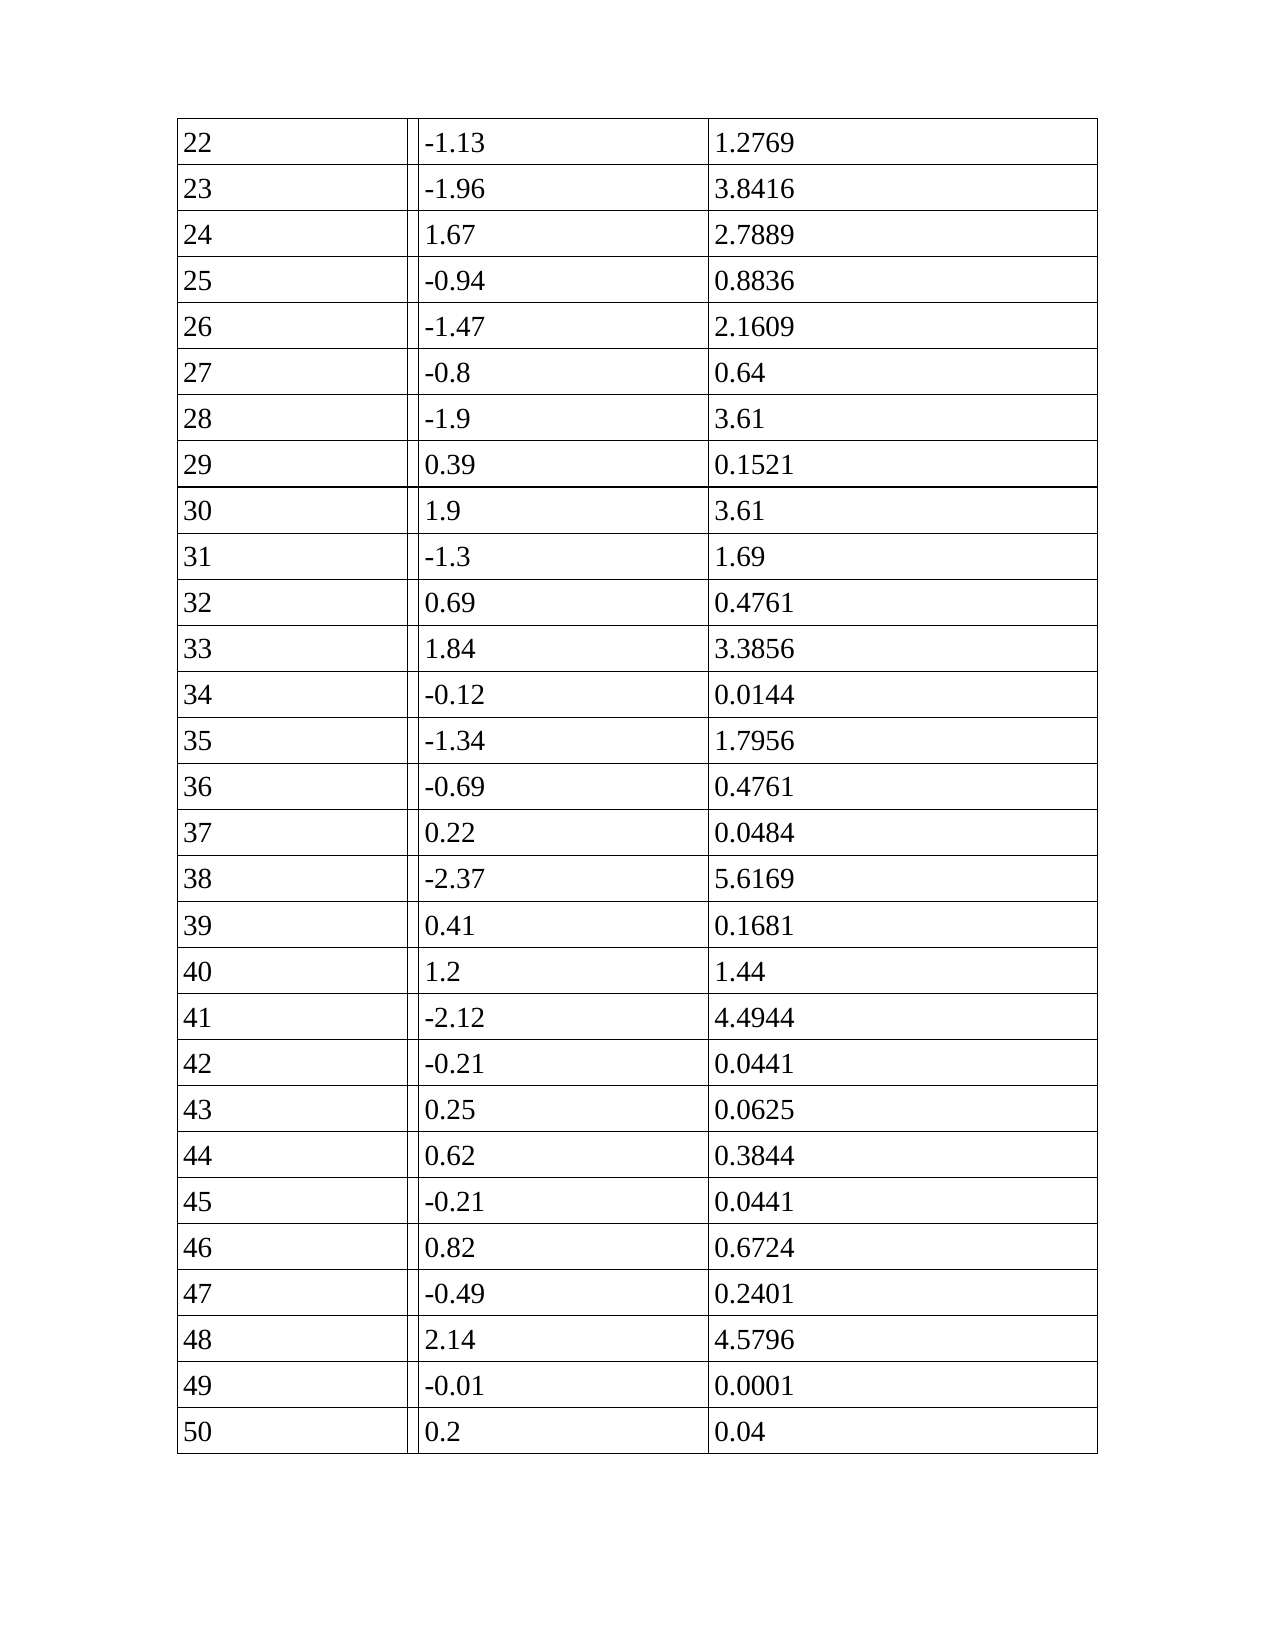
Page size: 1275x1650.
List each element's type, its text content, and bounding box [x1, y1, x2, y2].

table_cell 0.0144 [709, 672, 1097, 717]
table_cell 1.67 [419, 211, 708, 256]
table_cell 22 [178, 119, 407, 164]
table_cell -1.13 [419, 119, 708, 164]
table_cell [408, 1408, 418, 1453]
table_cell [408, 856, 418, 901]
table_cell 2.7889 [709, 211, 1097, 256]
table_cell [408, 395, 418, 440]
table_cell 1.44 [709, 948, 1097, 993]
table_cell 3.3856 [709, 626, 1097, 671]
table_cell -0.49 [419, 1270, 708, 1315]
table_cell [408, 672, 418, 717]
table_cell -0.21 [419, 1178, 708, 1223]
table_cell 33 [178, 626, 407, 671]
table_cell [408, 211, 418, 256]
table_cell 0.1681 [709, 902, 1097, 947]
table_cell 1.69 [709, 534, 1097, 578]
table_cell 48 [178, 1316, 407, 1361]
table_cell 29 [178, 441, 407, 486]
table_cell [408, 257, 418, 302]
table_cell -0.21 [419, 1040, 708, 1085]
table_cell 3.8416 [709, 165, 1097, 210]
table_cell 37 [178, 810, 407, 855]
table_cell 0.22 [419, 810, 708, 855]
table_cell 46 [178, 1224, 407, 1269]
table_cell [408, 1040, 418, 1085]
table_cell 0.0001 [709, 1362, 1097, 1407]
table_cell 41 [178, 994, 407, 1039]
table_cell -1.96 [419, 165, 708, 210]
table_cell 0.0625 [709, 1086, 1097, 1131]
table_cell -1.3 [419, 534, 708, 578]
table_cell [408, 303, 418, 348]
table_cell 0.82 [419, 1224, 708, 1269]
table_cell 43 [178, 1086, 407, 1131]
table_cell [408, 902, 418, 947]
table_cell 0.2 [419, 1408, 708, 1453]
table_cell 30 [178, 488, 407, 532]
table_cell 26 [178, 303, 407, 348]
table_cell 28 [178, 395, 407, 440]
table_cell 0.41 [419, 902, 708, 947]
table_cell 24 [178, 211, 407, 256]
table_cell [408, 1224, 418, 1269]
table_cell 32 [178, 580, 407, 624]
table_cell -0.69 [419, 764, 708, 809]
table_cell [408, 441, 418, 486]
table_cell 0.1521 [709, 441, 1097, 486]
table_cell 2.14 [419, 1316, 708, 1361]
table_cell 1.7956 [709, 718, 1097, 763]
table_cell 0.04 [709, 1408, 1097, 1453]
table_cell 0.4761 [709, 764, 1097, 809]
table_cell 1.2 [419, 948, 708, 993]
table_cell [408, 349, 418, 394]
table_cell -0.94 [419, 257, 708, 302]
table_cell 49 [178, 1362, 407, 1407]
table_cell 0.69 [419, 580, 708, 624]
table_cell 0.39 [419, 441, 708, 486]
table_cell 34 [178, 672, 407, 717]
table_cell [408, 1132, 418, 1177]
table_cell 50 [178, 1408, 407, 1453]
table_cell 23 [178, 165, 407, 210]
table_cell 0.0441 [709, 1178, 1097, 1223]
table_cell 1.9 [419, 488, 708, 532]
table_cell [408, 1362, 418, 1407]
table_cell 38 [178, 856, 407, 901]
table_cell -0.8 [419, 349, 708, 394]
table_cell 4.5796 [709, 1316, 1097, 1361]
table_cell [408, 119, 418, 164]
table_cell -1.9 [419, 395, 708, 440]
table_cell -1.34 [419, 718, 708, 763]
table_cell -1.47 [419, 303, 708, 348]
table_cell [408, 626, 418, 671]
table_cell [408, 1270, 418, 1315]
table_cell 0.6724 [709, 1224, 1097, 1269]
table_cell -0.01 [419, 1362, 708, 1407]
table_cell 25 [178, 257, 407, 302]
table_cell 35 [178, 718, 407, 763]
table_cell 0.62 [419, 1132, 708, 1177]
table_cell [408, 1086, 418, 1131]
table_cell [408, 994, 418, 1039]
table_cell 27 [178, 349, 407, 394]
table_cell 1.2769 [709, 119, 1097, 164]
table_cell 0.25 [419, 1086, 708, 1131]
table_cell 44 [178, 1132, 407, 1177]
table_cell -0.12 [419, 672, 708, 717]
table_cell [408, 718, 418, 763]
table_cell 0.0484 [709, 810, 1097, 855]
table_cell [408, 534, 418, 578]
table_cell 2.1609 [709, 303, 1097, 348]
table_cell [408, 580, 418, 624]
table_cell 39 [178, 902, 407, 947]
table_cell 3.61 [709, 395, 1097, 440]
table_cell [408, 1316, 418, 1361]
table_cell -2.37 [419, 856, 708, 901]
table_cell [408, 1178, 418, 1223]
table_cell 0.64 [709, 349, 1097, 394]
table_cell 3.61 [709, 488, 1097, 532]
table_cell 1.84 [419, 626, 708, 671]
table_cell 0.2401 [709, 1270, 1097, 1315]
table_cell 45 [178, 1178, 407, 1223]
table_cell 42 [178, 1040, 407, 1085]
table_cell 0.3844 [709, 1132, 1097, 1177]
table_cell 0.8836 [709, 257, 1097, 302]
table_cell 5.6169 [709, 856, 1097, 901]
table_cell 36 [178, 764, 407, 809]
table_cell [408, 488, 418, 532]
table_cell 40 [178, 948, 407, 993]
table_cell [408, 810, 418, 855]
table_cell 31 [178, 534, 407, 578]
table_cell 47 [178, 1270, 407, 1315]
table_cell [408, 948, 418, 993]
table_cell [408, 764, 418, 809]
table_cell 4.4944 [709, 994, 1097, 1039]
table_cell 0.0441 [709, 1040, 1097, 1085]
table_cell 0.4761 [709, 580, 1097, 624]
table_cell -2.12 [419, 994, 708, 1039]
table_cell [408, 165, 418, 210]
